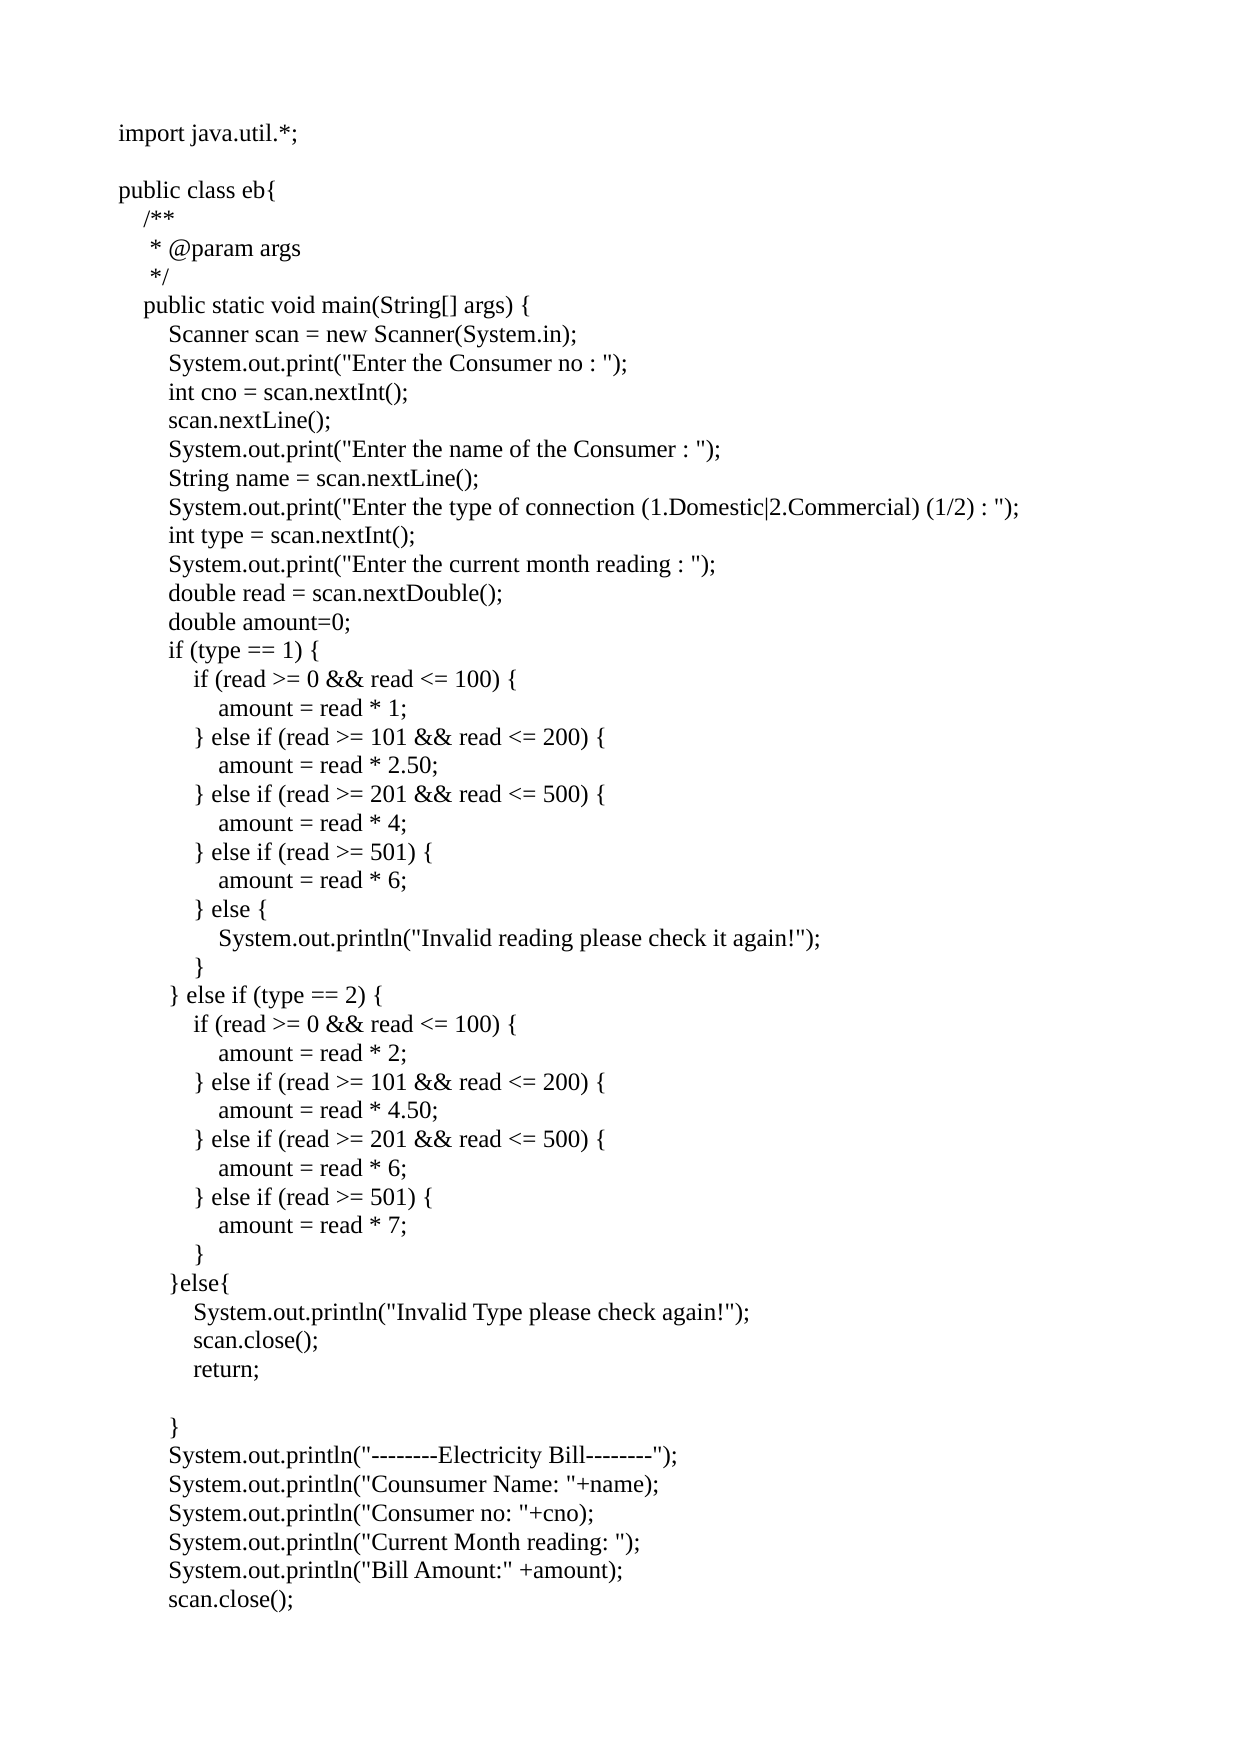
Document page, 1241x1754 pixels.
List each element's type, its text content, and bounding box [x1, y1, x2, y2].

text } else if (read >= 101 && read <= 200) { [118, 722, 1122, 751]
text System.out.println("--------Electricity Bill--------"); [118, 1441, 1122, 1469]
text } else if (read >= 201 && read <= 500) { [118, 1124, 1122, 1153]
text amount = read * 1; [118, 693, 1122, 722]
text System.out.println("Current Month reading: "); [118, 1527, 1122, 1556]
text amount = read * 4.50; [118, 1096, 1122, 1124]
text amount = read * 2.50; [118, 751, 1122, 779]
text */ [118, 262, 1122, 291]
text amount = read * 6; [118, 866, 1122, 894]
text System.out.println("Invalid Type please check again!"); [118, 1297, 1122, 1326]
text int cno = scan.nextInt(); [118, 377, 1122, 406]
text if (read >= 0 && read <= 100) { [118, 1009, 1122, 1038]
text amount = read * 7; [118, 1211, 1122, 1239]
text System.out.print("Enter the name of the Consumer : "); [118, 434, 1122, 463]
text } [118, 1239, 1122, 1268]
text import java.util.*; [118, 118, 1122, 147]
text System.out.println("Invalid reading please check it again!"); [118, 923, 1122, 952]
text Scanner scan = new Scanner(System.in); [118, 319, 1122, 348]
text } else if (type == 2) { [118, 981, 1122, 1009]
text amount = read * 4; [118, 808, 1122, 837]
text * @param args [118, 233, 1122, 262]
text System.out.print("Enter the type of connection (1.Domestic|2.Commercial) (1/2) : "); [118, 492, 1122, 521]
text double read = scan.nextDouble(); [118, 578, 1122, 607]
text if (type == 1) { [118, 636, 1122, 664]
text System.out.println("Bill Amount:" +amount); [118, 1556, 1122, 1584]
text public class eb{ [118, 176, 1122, 204]
text } else { [118, 894, 1122, 923]
text return; [118, 1354, 1122, 1383]
text }else{ [118, 1268, 1122, 1297]
text String name = scan.nextLine(); [118, 463, 1122, 492]
text double amount=0; [118, 607, 1122, 636]
text public static void main(String[] args) { [118, 291, 1122, 319]
text System.out.print("Enter the Consumer no : "); [118, 348, 1122, 377]
text } else if (read >= 501) { [118, 837, 1122, 866]
text scan.close(); [118, 1326, 1122, 1354]
text /** [118, 204, 1122, 233]
text scan.nextLine(); [118, 406, 1122, 434]
text } [118, 952, 1122, 981]
text } else if (read >= 201 && read <= 500) { [118, 779, 1122, 808]
text } else if (read >= 101 && read <= 200) { [118, 1067, 1122, 1096]
text } [118, 1412, 1122, 1441]
text if (read >= 0 && read <= 100) { [118, 664, 1122, 693]
text int type = scan.nextInt(); [118, 521, 1122, 549]
text amount = read * 2; [118, 1038, 1122, 1067]
text } else if (read >= 501) { [118, 1182, 1122, 1211]
text System.out.println("Counsumer Name: "+name); [118, 1469, 1122, 1498]
text scan.close(); [118, 1584, 1122, 1613]
text System.out.print("Enter the current month reading : "); [118, 549, 1122, 578]
text System.out.println("Consumer no: "+cno); [118, 1498, 1122, 1527]
text amount = read * 6; [118, 1153, 1122, 1182]
